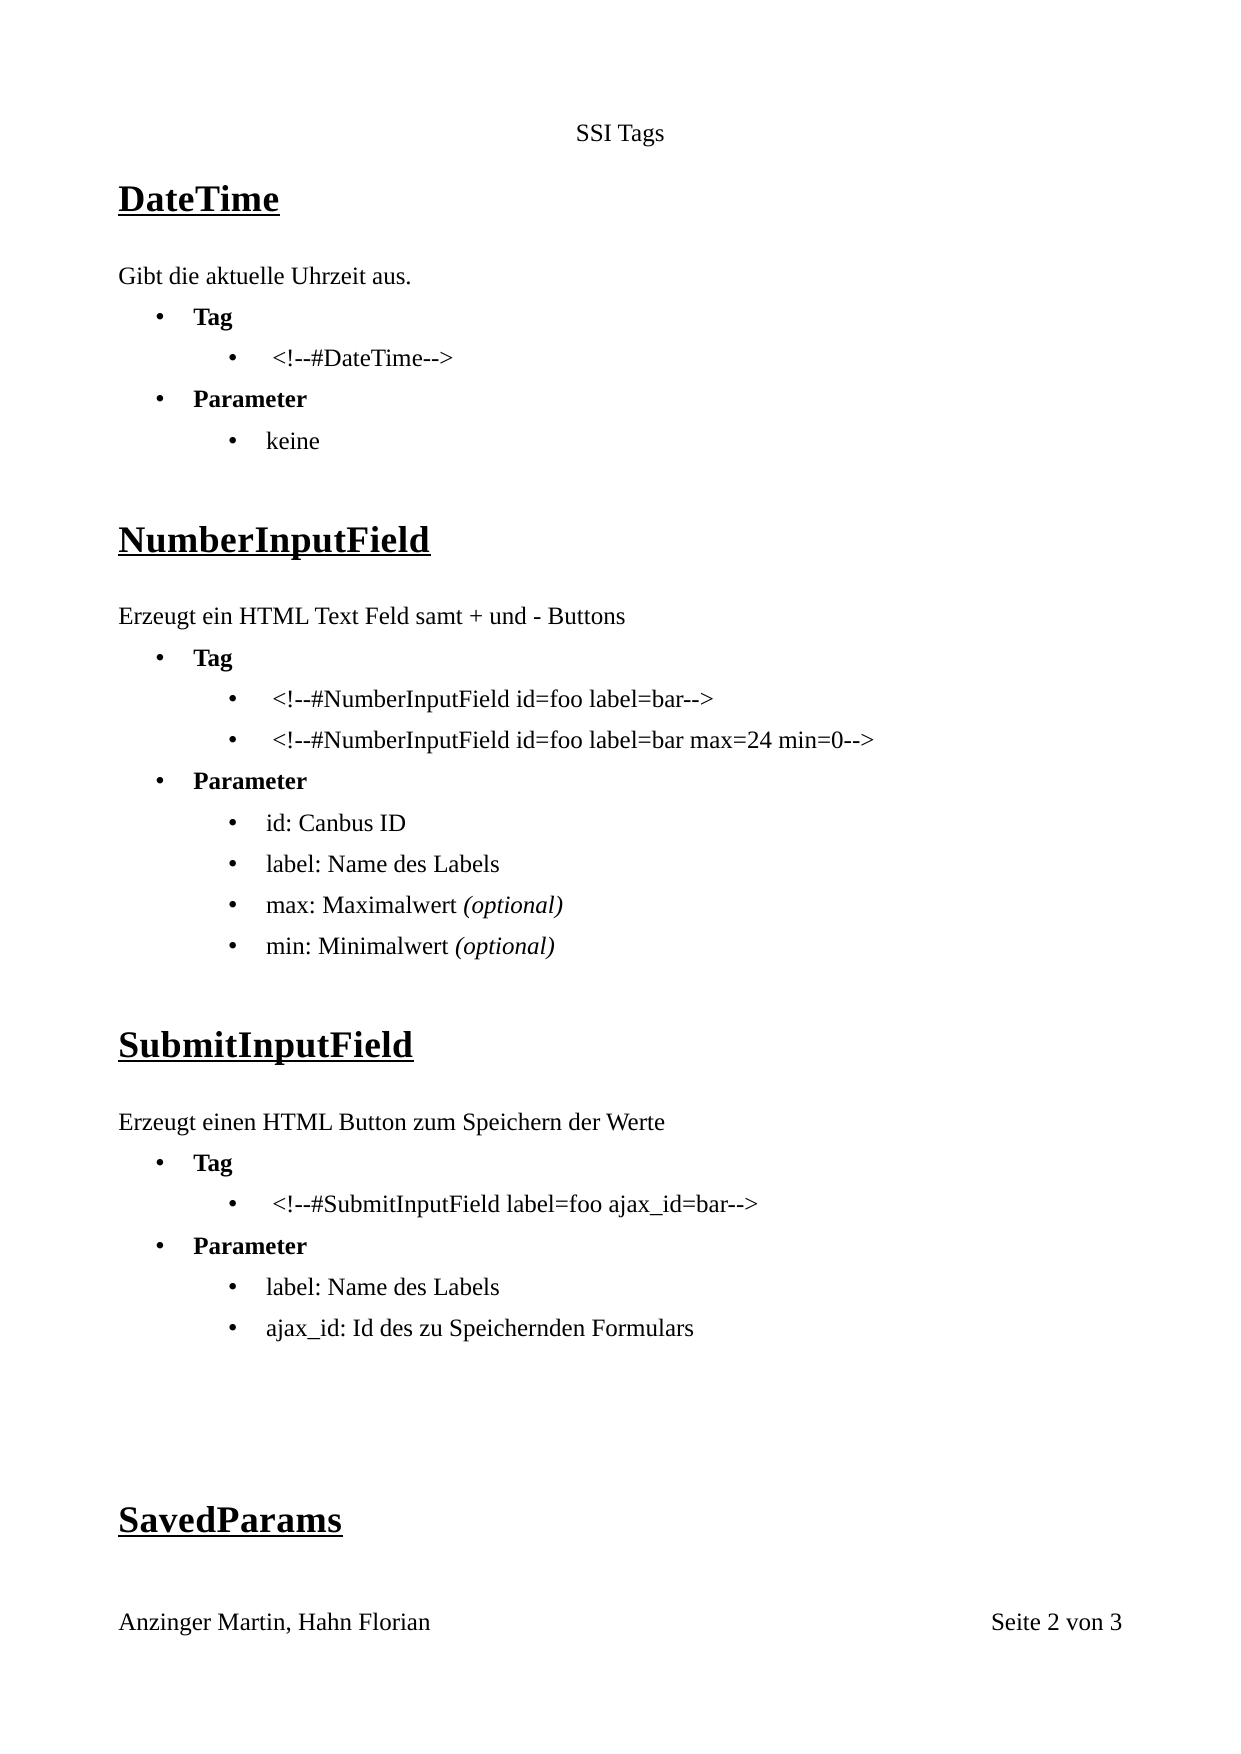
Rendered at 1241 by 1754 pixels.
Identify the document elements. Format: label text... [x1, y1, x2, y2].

list id: Canbus ID [228, 808, 1122, 836]
text Erzeugt ein HTML Text Feld samt + und - Buttons [118, 601, 1122, 630]
list <!--#NumberInputField id=foo label=bar max=24 min=0--> [228, 725, 1122, 754]
list label: Name des Labels [228, 849, 1122, 878]
list Parameter [156, 384, 1122, 413]
list label: Name des Labels [228, 1272, 1122, 1301]
list ajax_id: Id des zu Speichernden Formulars [228, 1313, 1122, 1342]
text Gibt die aktuelle Uhrzeit aus. [118, 261, 1122, 289]
list Tag [156, 302, 1122, 331]
list keine [228, 426, 1122, 454]
subtitle SavedParams [118, 1498, 1122, 1541]
subtitle DateTime [118, 176, 1122, 219]
list Tag [156, 1148, 1122, 1177]
list Parameter [156, 1231, 1122, 1259]
list Parameter [156, 766, 1122, 795]
list max: Maximalwert (optional) [228, 890, 1122, 919]
list min: Minimalwert (optional) [228, 931, 1122, 960]
list <!--#NumberInputField id=foo label=bar--> [228, 684, 1122, 713]
subtitle NumberInputField [118, 517, 1122, 560]
subtitle SubmitInputField [118, 1023, 1122, 1066]
list <!--#SubmitInputField label=foo ajax_id=bar--> [228, 1189, 1122, 1218]
list Tag [156, 643, 1122, 671]
text Erzeugt einen HTML Button zum Speichern der Werte [118, 1107, 1122, 1136]
list <!--#DateTime--> [228, 343, 1122, 372]
